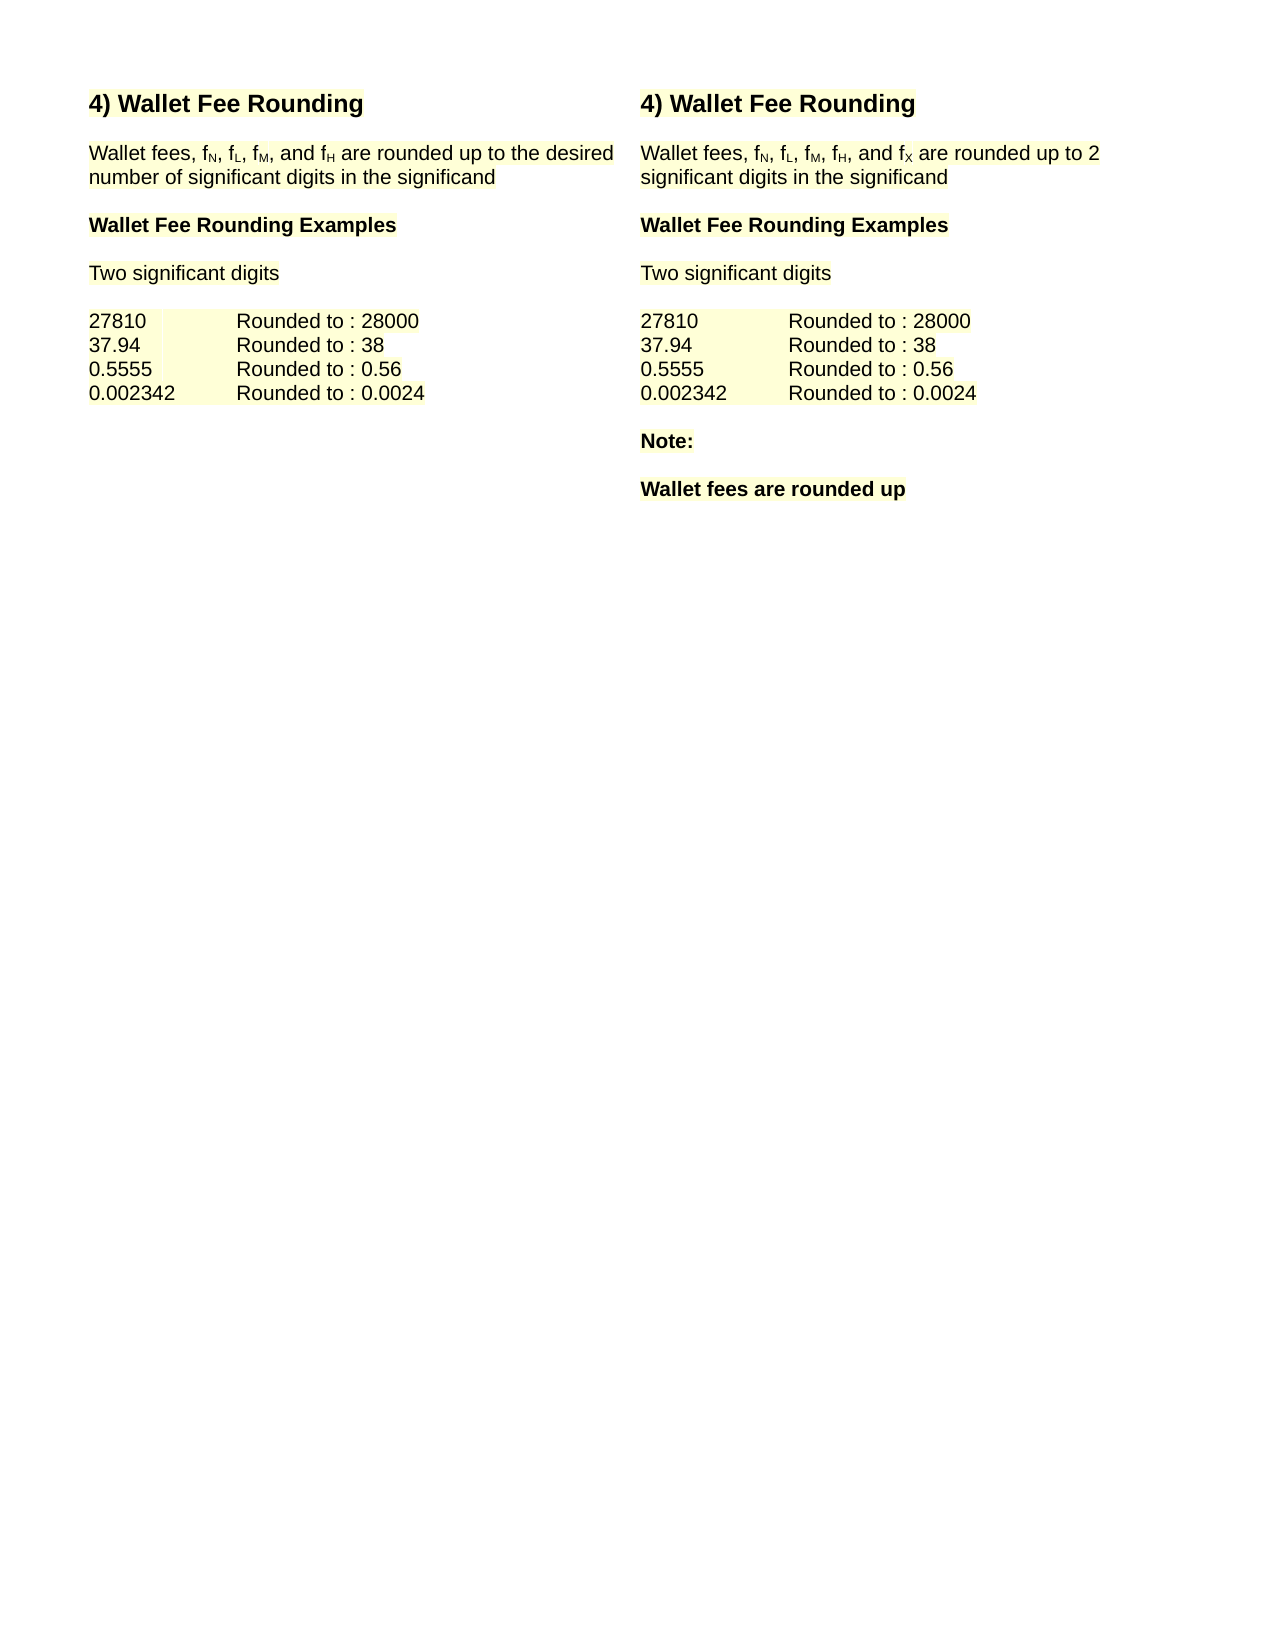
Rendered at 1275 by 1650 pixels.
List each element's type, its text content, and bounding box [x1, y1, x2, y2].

text Two significant digits [640, 261, 1186, 285]
text 4) Wallet Fee Rounding [640, 88, 1186, 117]
text Two significant digits [88, 261, 634, 285]
text 0.5555 Rounded to : 0.56 [640, 357, 1186, 381]
text Wallet Fee Rounding Examples [88, 213, 634, 237]
text 0.002342 Rounded to : 0.0024 [88, 381, 634, 405]
text 27810 Rounded to : 28000 [640, 309, 1186, 333]
text 0.5555 Rounded to : 0.56 [88, 357, 634, 381]
text 0.002342 Rounded to : 0.0024 [640, 381, 1186, 405]
text Note: Wallet fees are rounded up [640, 429, 1186, 501]
text 37.94 Rounded to : 38 [88, 333, 634, 357]
text 4) Wallet Fee Rounding [88, 88, 634, 117]
text 37.94 Rounded to : 38 [640, 333, 1186, 357]
text Wallet fees, fN, fL, fM, and fH are rounded up to the desired [88, 141, 634, 165]
text number of significant digits in the significand [88, 165, 634, 189]
text Wallet fees, fN, fL, fM, fH, and fX are rounded up to 2 significant digits in the significand [640, 141, 1186, 189]
text 27810 Rounded to : 28000 [88, 309, 634, 333]
text Wallet Fee Rounding Examples [640, 213, 1186, 237]
